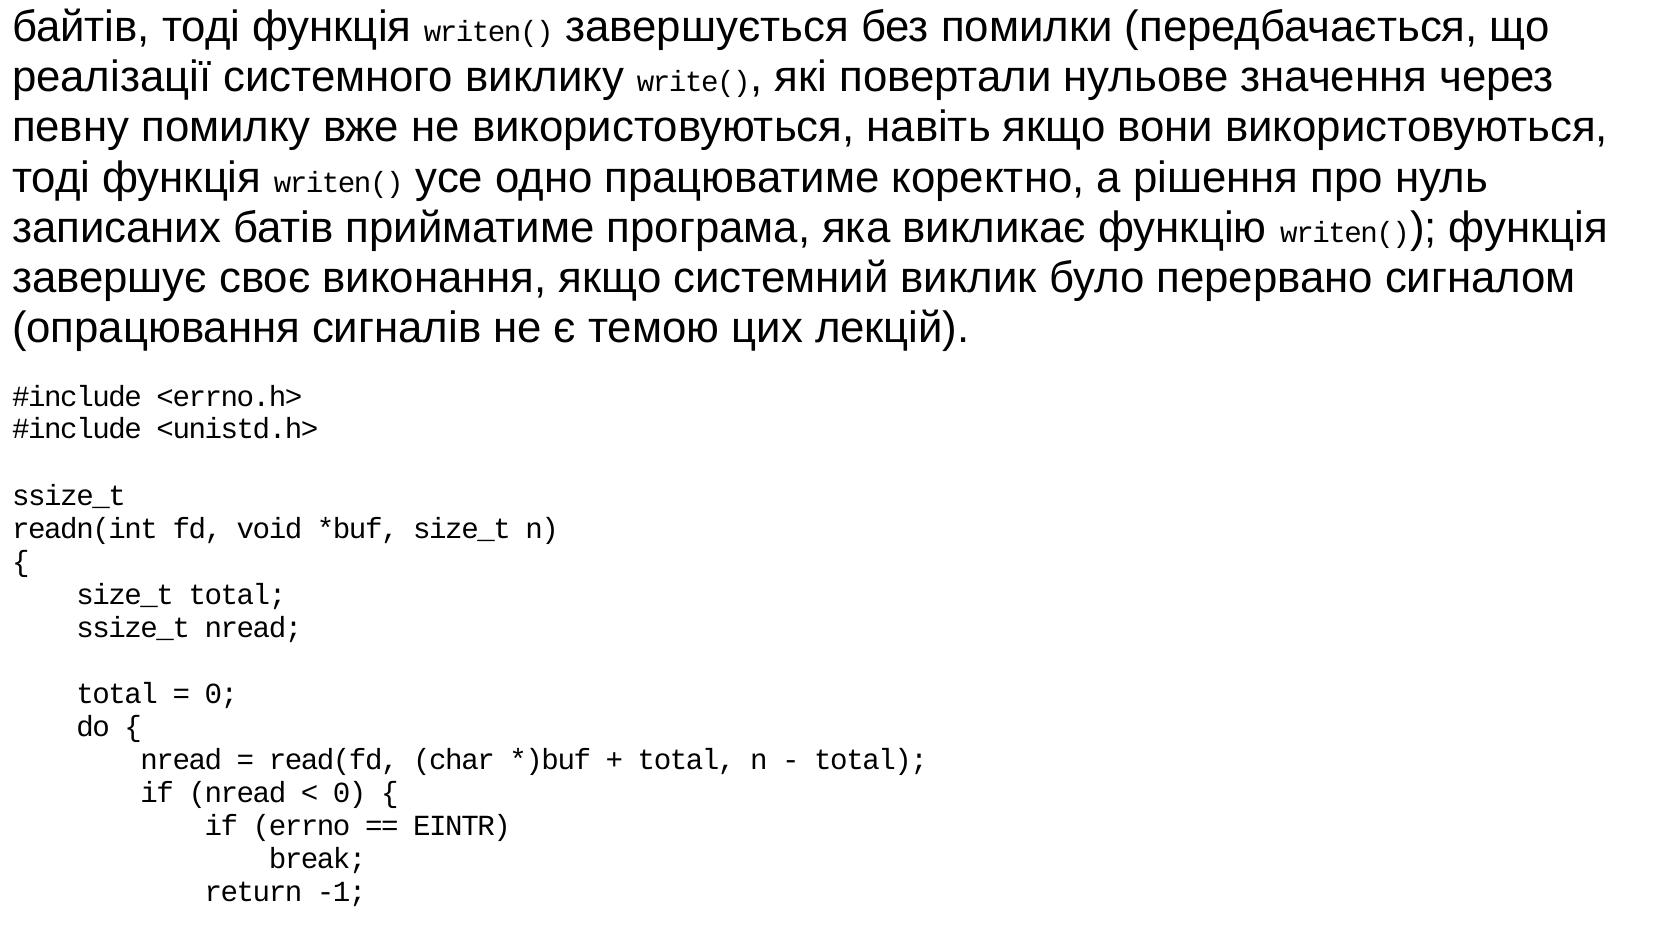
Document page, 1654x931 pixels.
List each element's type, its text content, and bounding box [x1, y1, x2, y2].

text ssize_t [12, 481, 1642, 514]
text if (nread < 0) { [12, 778, 1642, 811]
text байтів, тоді функція writen() завершується без помилки (передбачається, що реалізації системного виклику write(), які повертали нульове значення через певну помилку вже не використовуються, навіть якщо вони використовуються, тоді функція writen() усе одно працюватиме коректно, а рішення про нуль записаних батів прийматиме програма, яка викликає функцію writen()); функція завершує своє виконання, якщо системний виклик було перервано сигналом (опрацювання сигналів не є темою цих лекцій). [12, 0, 1642, 352]
text if (errno == EINTR) [12, 811, 1642, 844]
text #include <errno.h> [12, 382, 1642, 415]
text nread = read(fd, (char *)buf + total, n - total); [12, 745, 1642, 778]
text readn(int fd, void *buf, size_t n) [12, 514, 1642, 547]
text { [12, 547, 1642, 580]
text total = 0; [12, 679, 1642, 712]
text do { [12, 712, 1642, 745]
text #include <unistd.h> [12, 415, 1642, 448]
text size_t total; [12, 580, 1642, 613]
text break; [12, 844, 1642, 877]
text return -1; [12, 877, 1642, 910]
text ssize_t nread; [12, 613, 1642, 646]
